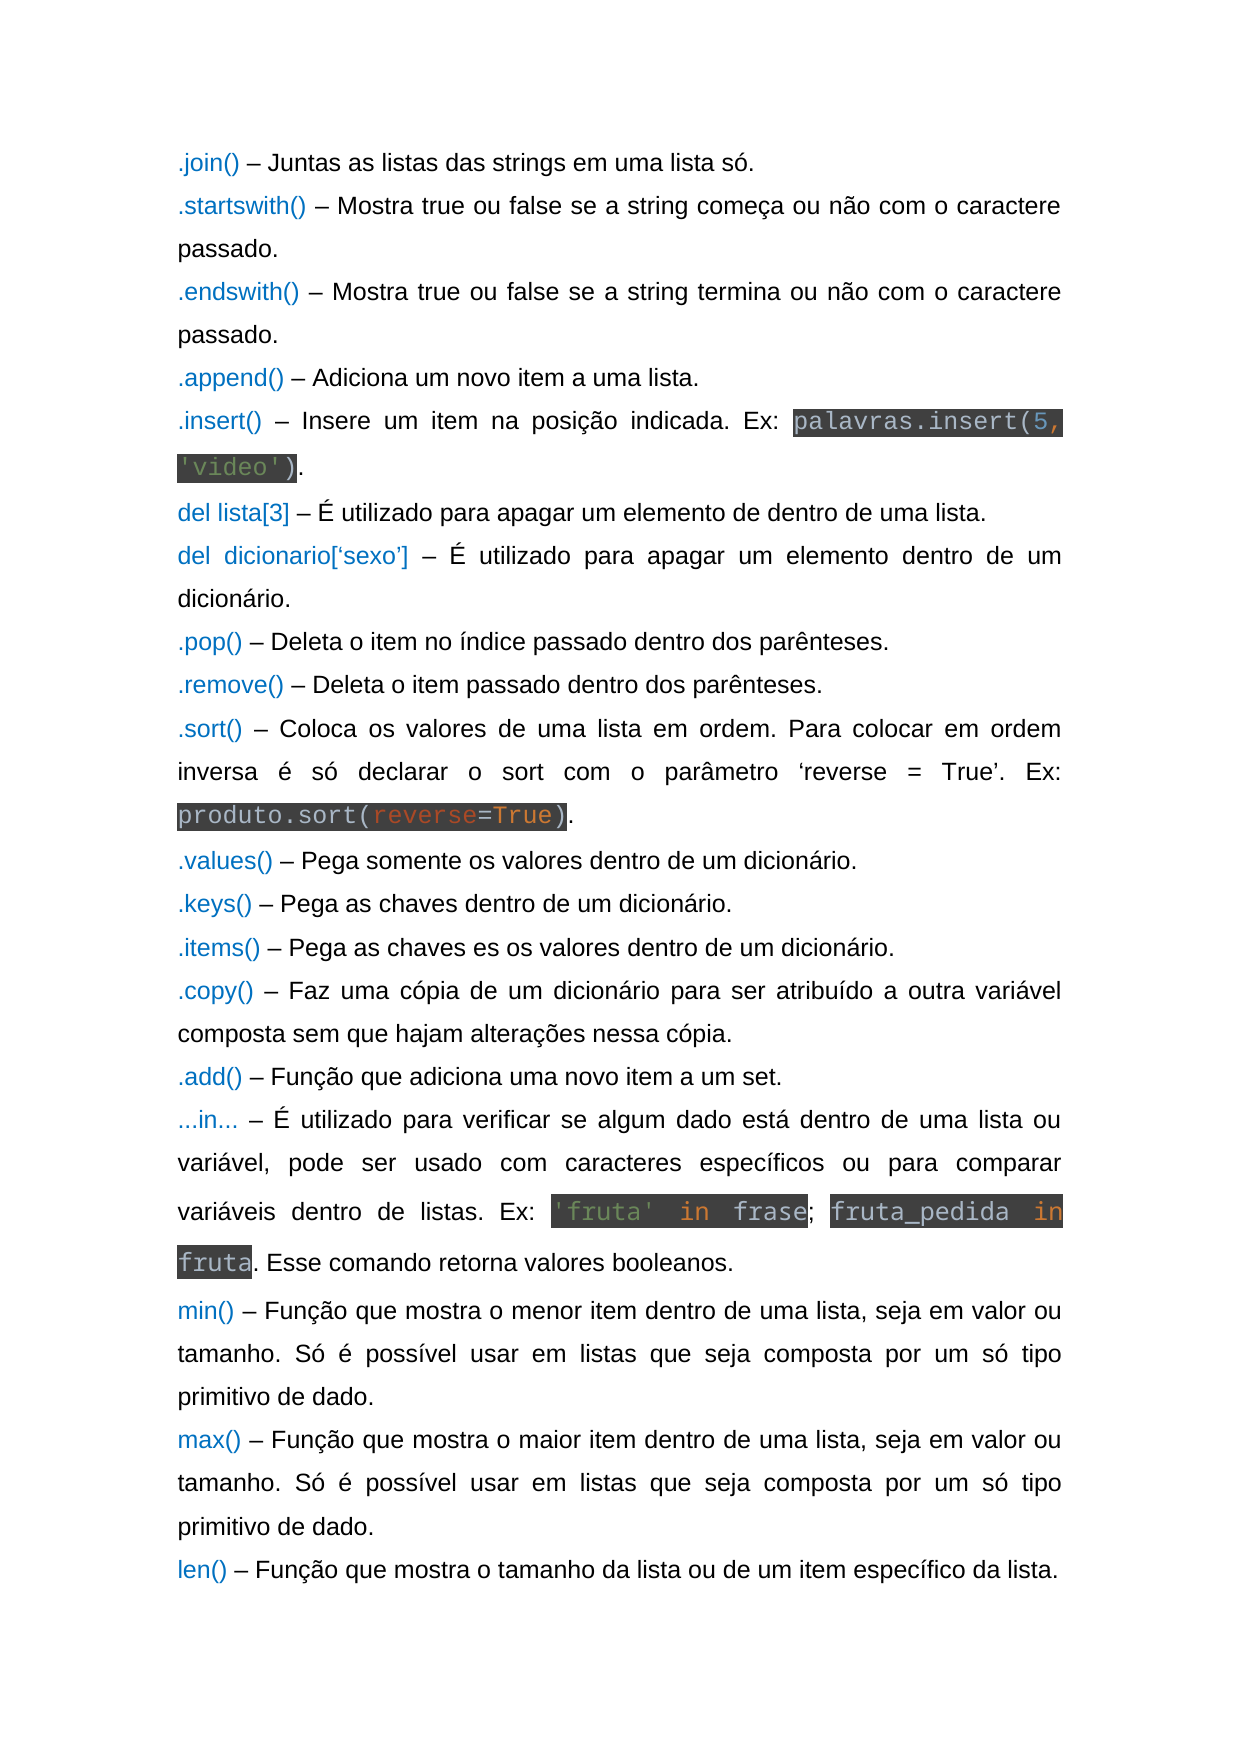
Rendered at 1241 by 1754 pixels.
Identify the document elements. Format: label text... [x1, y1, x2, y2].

text ...in... – É utilizado para verificar se algum dado está dentro de uma lista ou variável, pode ser usado com caracteres específicos ou para comparar variáveis dentro de listas. Ex: 'fruta' in frase; fruta_pedida in fruta. Esse comando retorna valores booleanos. [177, 1105, 1063, 1279]
text del lista[3] – É utilizado para apagar um elemento de dentro de uma lista. [177, 498, 1063, 527]
text .remove() – Deleta o item passado dentro dos parênteses. [177, 671, 1063, 699]
text .pop() – Deleta o item no índice passado dentro dos parênteses. [177, 627, 1063, 656]
text .items() – Pega as chaves es os valores dentro de um dicionário. [177, 932, 1063, 961]
text .endswith() – Mostra true ou false se a string termina ou não com o caractere passado. [177, 277, 1063, 349]
text .add() – Função que adiciona uma novo item a um set. [177, 1062, 1063, 1091]
text .append() – Adiciona um novo item a uma lista. [177, 363, 1063, 392]
text .join() – Juntas as listas das strings em uma lista só. [177, 148, 1063, 176]
text .insert() – Insere um item na posição indicada. Ex: palavras.insert(5, 'video'). [177, 406, 1063, 483]
text min() – Função que mostra o menor item dentro de uma lista, seja em valor ou tamanho. Só é possível usar em listas que seja composta por um só tipo primitivo de dado. [177, 1296, 1063, 1411]
text max() – Função que mostra o maior item dentro de uma lista, seja em valor ou tamanho. Só é possível usar em listas que seja composta por um só tipo primitivo de dado. [177, 1425, 1063, 1540]
text .startswith() – Mostra true ou false se a string começa ou não com o caractere passado. [177, 191, 1063, 263]
text .copy() – Faz uma cópia de um dicionário para ser atribuído a outra variável composta sem que hajam alterações nessa cópia. [177, 976, 1063, 1047]
text .sort() – Coloca os valores de uma lista em ordem. Para colocar em ordem inversa é só declarar o sort com o parâmetro ‘reverse = True’. Ex: produto.sort(reverse=True). [177, 714, 1063, 831]
text .values() – Pega somente os valores dentro de um dicionário. [177, 846, 1063, 875]
text len() – Função que mostra o tamanho da lista ou de um item específico da lista. [177, 1555, 1063, 1583]
text .keys() – Pega as chaves dentro de um dicionário. [177, 889, 1063, 918]
text del dicionario[‘sexo’] – É utilizado para apagar um elemento dentro de um dicionário. [177, 541, 1063, 613]
